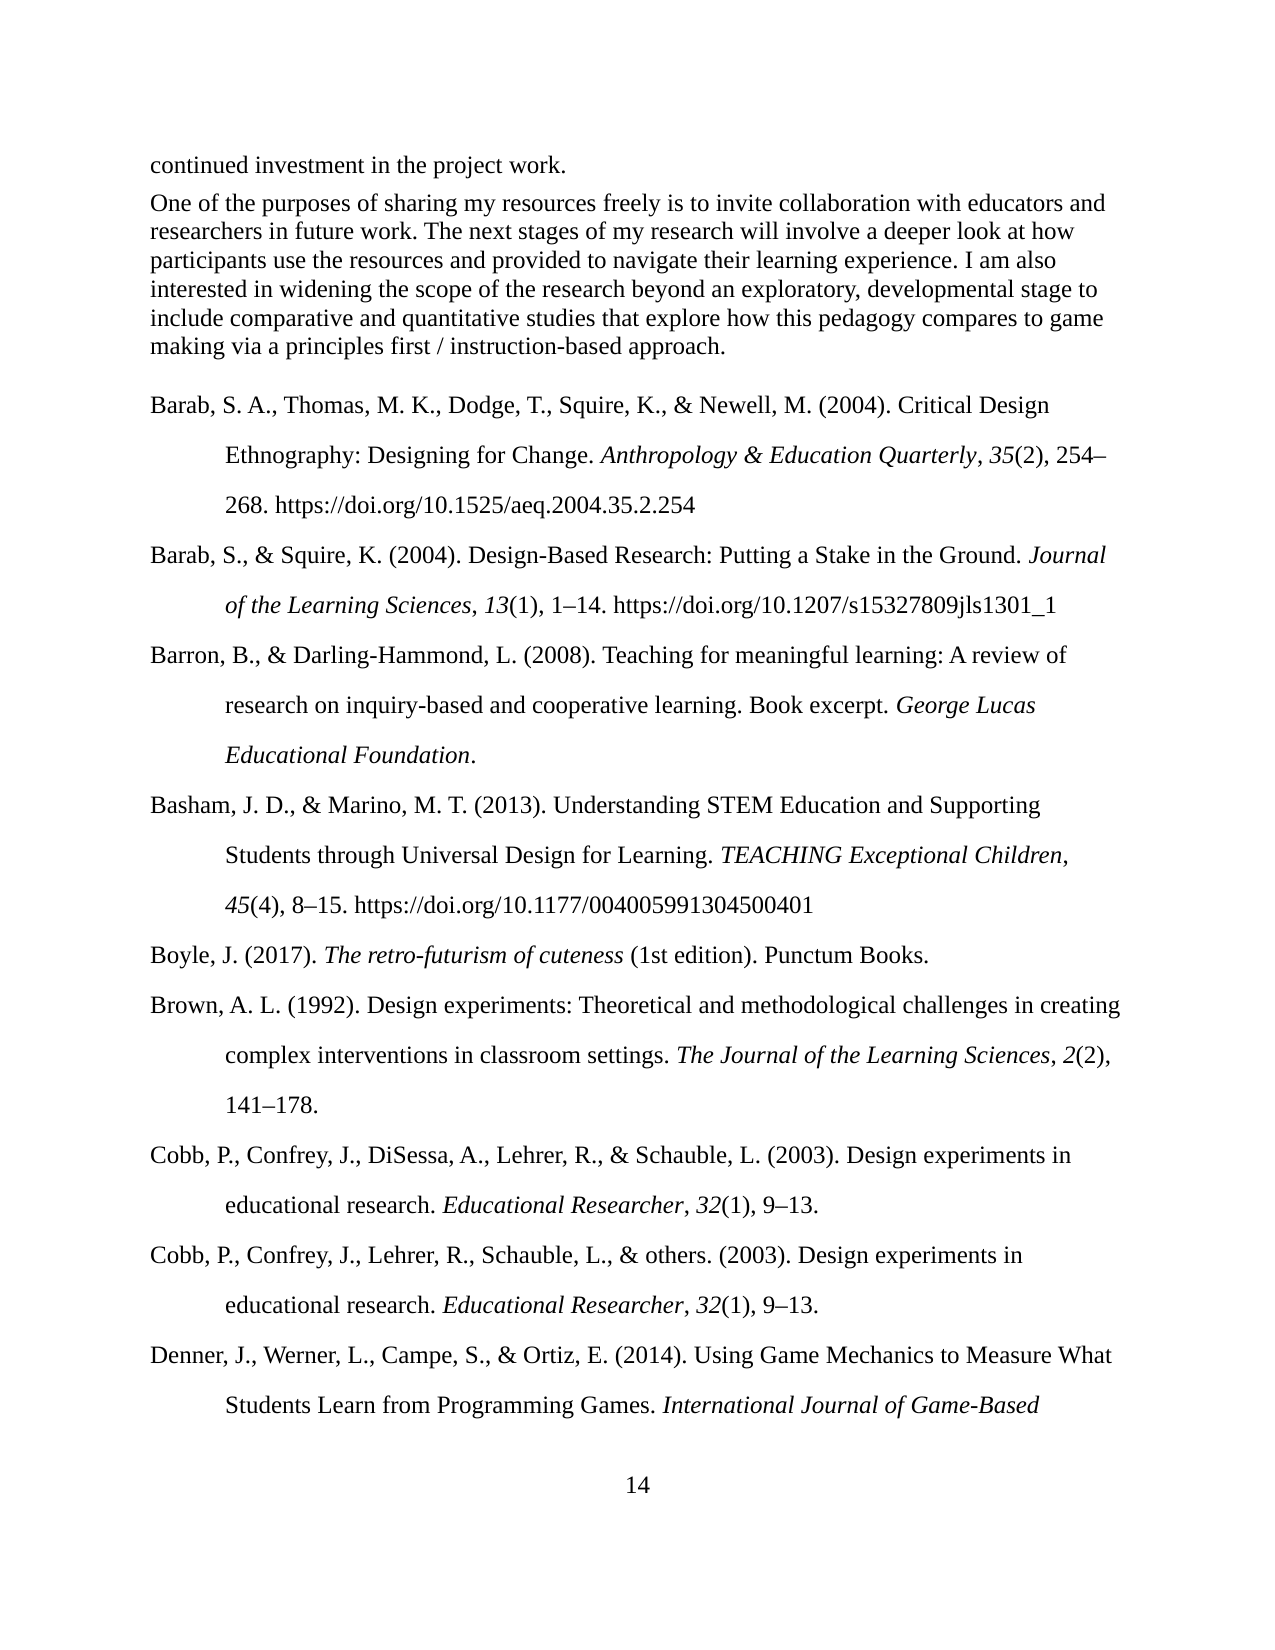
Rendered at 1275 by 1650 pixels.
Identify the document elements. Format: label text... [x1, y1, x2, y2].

text Barab, S., & Squire, K. (2004). Design-Based Research: Putting a Stake in the Ground. Journal of the Learning Sciences, 13(1), 1–14. https://doi.org/10.1207/s15327809jls1301_1 [150, 519, 1125, 619]
text One of the purposes of sharing my resources freely is to invite collaboration with educators and researchers in future work. The next stages of my research will involve a deeper look at how participants use the resources and provided to navigate their learning experience. I am also interested in widening the scope of the research beyond an exploratory, developmental stage to include comparative and quantitative studies that explore how this pedagogy compares to game making via a principles first / instruction-based approach. [150, 188, 1125, 360]
text Boyle, J. (2017). The retro-futurism of cuteness (1st edition). Punctum Books. [150, 919, 1125, 969]
text Cobb, P., Confrey, J., Lehrer, R., Schauble, L., & others. (2003). Design experiments in educational research. Educational Researcher, 32(1), 9–13. [150, 1219, 1125, 1319]
text Barron, B., & Darling-Hammond, L. (2008). Teaching for meaningful learning: A review of research on inquiry-based and cooperative learning. Book excerpt. George Lucas Educational Foundation. [150, 619, 1125, 769]
text Basham, J. D., & Marino, M. T. (2013). Understanding STEM Education and Supporting Students through Universal Design for Learning. TEACHING Exceptional Children, 45(4), 8–15. https://doi.org/10.1177/004005991304500401 [150, 769, 1125, 919]
text continued investment in the project work. [150, 150, 1125, 179]
text Denner, J., Werner, L., Campe, S., & Ortiz, E. (2014). Using Game Mechanics to Measure What Students Learn from Programming Games. International Journal of Game-Based [150, 1319, 1125, 1419]
text Brown, A. L. (1992). Design experiments: Theoretical and methodological challenges in creating complex interventions in classroom settings. The Journal of the Learning Sciences, 2(2), 141–178. [150, 969, 1125, 1119]
text Cobb, P., Confrey, J., DiSessa, A., Lehrer, R., & Schauble, L. (2003). Design experiments in educational research. Educational Researcher, 32(1), 9–13. [150, 1119, 1125, 1219]
text Barab, S. A., Thomas, M. K., Dodge, T., Squire, K., & Newell, M. (2004). Critical Design Ethnography: Designing for Change. Anthropology & Education Quarterly, 35(2), 254–268. https://doi.org/10.1525/aeq.2004.35.2.254 [150, 369, 1125, 519]
